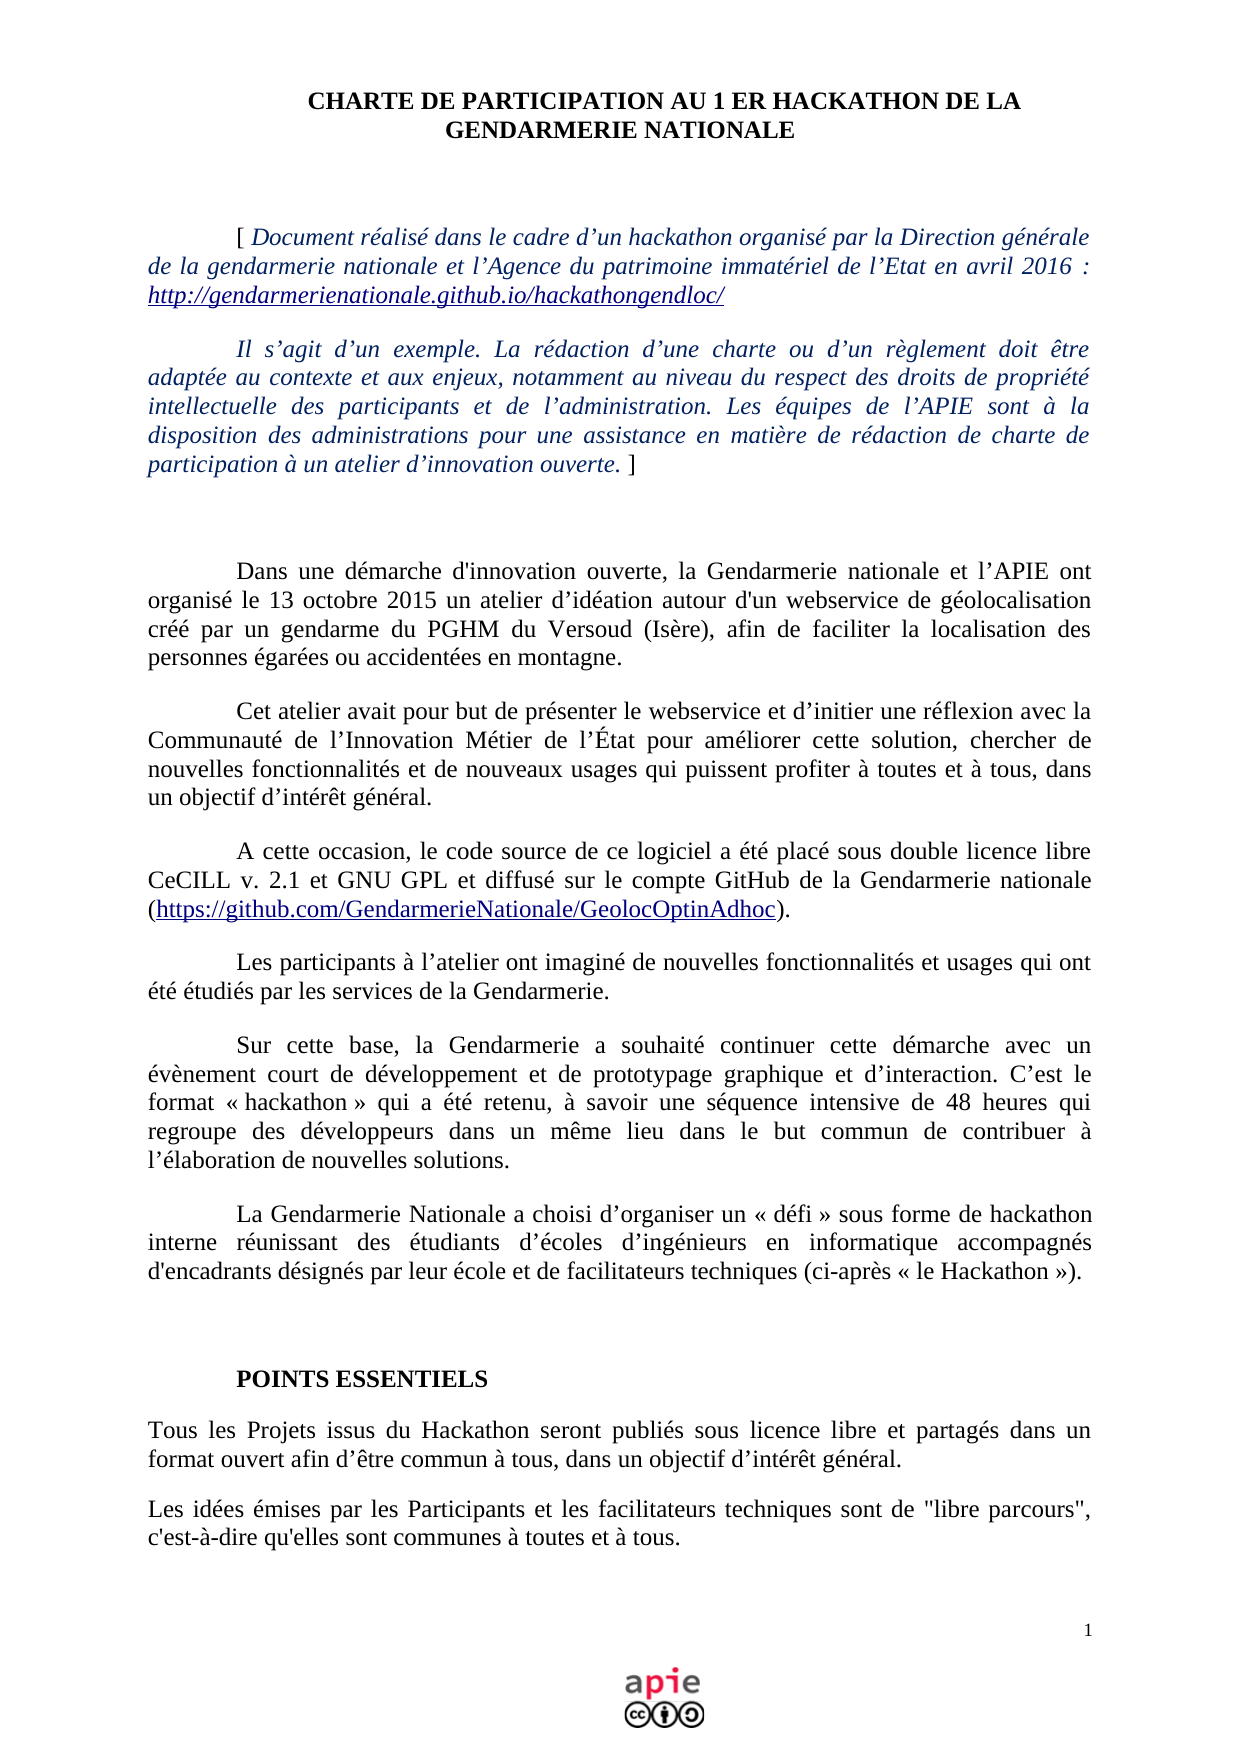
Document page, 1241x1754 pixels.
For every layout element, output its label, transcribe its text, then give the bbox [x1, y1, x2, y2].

text Dans une démarche d'innovation ouverte, la Gendarmerie nationale et l’APIE ont organisé le 13 octobre 2015 un atelier d’idéation autour d'un webservice de géolocalisation créé par un gendarme du PGHM du Versoud (Isère), afin de faciliter la localisation des personnes égarées ou accidentées en montagne. [148, 556, 1093, 671]
text Sur cette base, la Gendarmerie a souhaité continuer cette démarche avec un évènement court de développement et de prototypage graphique et d’interaction. C’est le format « hackathon » qui a été retenu, à savoir une séquence intensive de 48 heures qui regroupe des développeurs dans un même lieu dans le but commun de contribuer à l’élaboration de nouvelles solutions. [148, 1030, 1093, 1174]
text [ Document réalisé dans le cadre d’un hackathon organisé par la Direction générale de la gendarmerie nationale et l’Agence du patrimoine immatériel de l’Etat en avril 2016 : http://gendarmerienationale.github.io/hackathongendloc/ [148, 222, 1093, 309]
text Les idées émises par les Participants et les facilitateurs techniques sont de "libre parcours", c'est-à-dire qu'elles sont communes à toutes et à tous. [148, 1494, 1093, 1551]
text A cette occasion, le code source de ce logiciel a été placé sous double licence libre CeCILL v. 2.1 et GNU GPL et diffusé sur le compte GitHub de la Gendarmerie nationale (https://github.com/GendarmerieNationale/GeolocOptinAdhoc). [148, 836, 1093, 922]
text Cet atelier avait pour but de présenter le webservice et d’initier une réflexion avec la Communauté de l’Innovation Métier de l’État pour améliorer cette solution, chercher de nouvelles fonctionnalités et de nouveaux usages qui puissent profiter à toutes et à tous, dans un objectif d’intérêt général. [148, 696, 1093, 811]
text POINTS ESSENTIELS [148, 1364, 1093, 1392]
text La Gendarmerie Nationale a choisi d’organiser un « défi » sous forme de hackathon interne réunissant des étudiants d’écoles d’ingénieurs en informatique accompagnés d'encadrants désignés par leur école et de facilitateurs techniques (ci-après « le Hackathon »). [148, 1199, 1093, 1285]
text Tous les Projets issus du Hackathon seront publiés sous licence libre et partagés dans un format ouvert afin d’être commun à tous, dans un objectif d’intérêt général. [148, 1415, 1093, 1473]
text Les participants à l’atelier ont imaginé de nouvelles fonctionnalités et usages qui ont été étudiés par les services de la Gendarmerie. [148, 947, 1093, 1005]
picture [624, 1665, 705, 1728]
text CHARTE DE PARTICIPATION AU 1 ER HACKATHON DE LA GENDARMERIE NATIONALE [148, 86, 1093, 144]
text Il s’agit d’un exemple. La rédaction d’une charte ou d’un règlement doit être adaptée au contexte et aux enjeux, notamment au niveau du respect des droits de propriété intellectuelle des participants et de l’administration. Les équipes de l’APIE sont à la disposition des administrations pour une assistance en matière de rédaction de charte de participation à un atelier d’innovation ouverte. ] [148, 334, 1093, 477]
